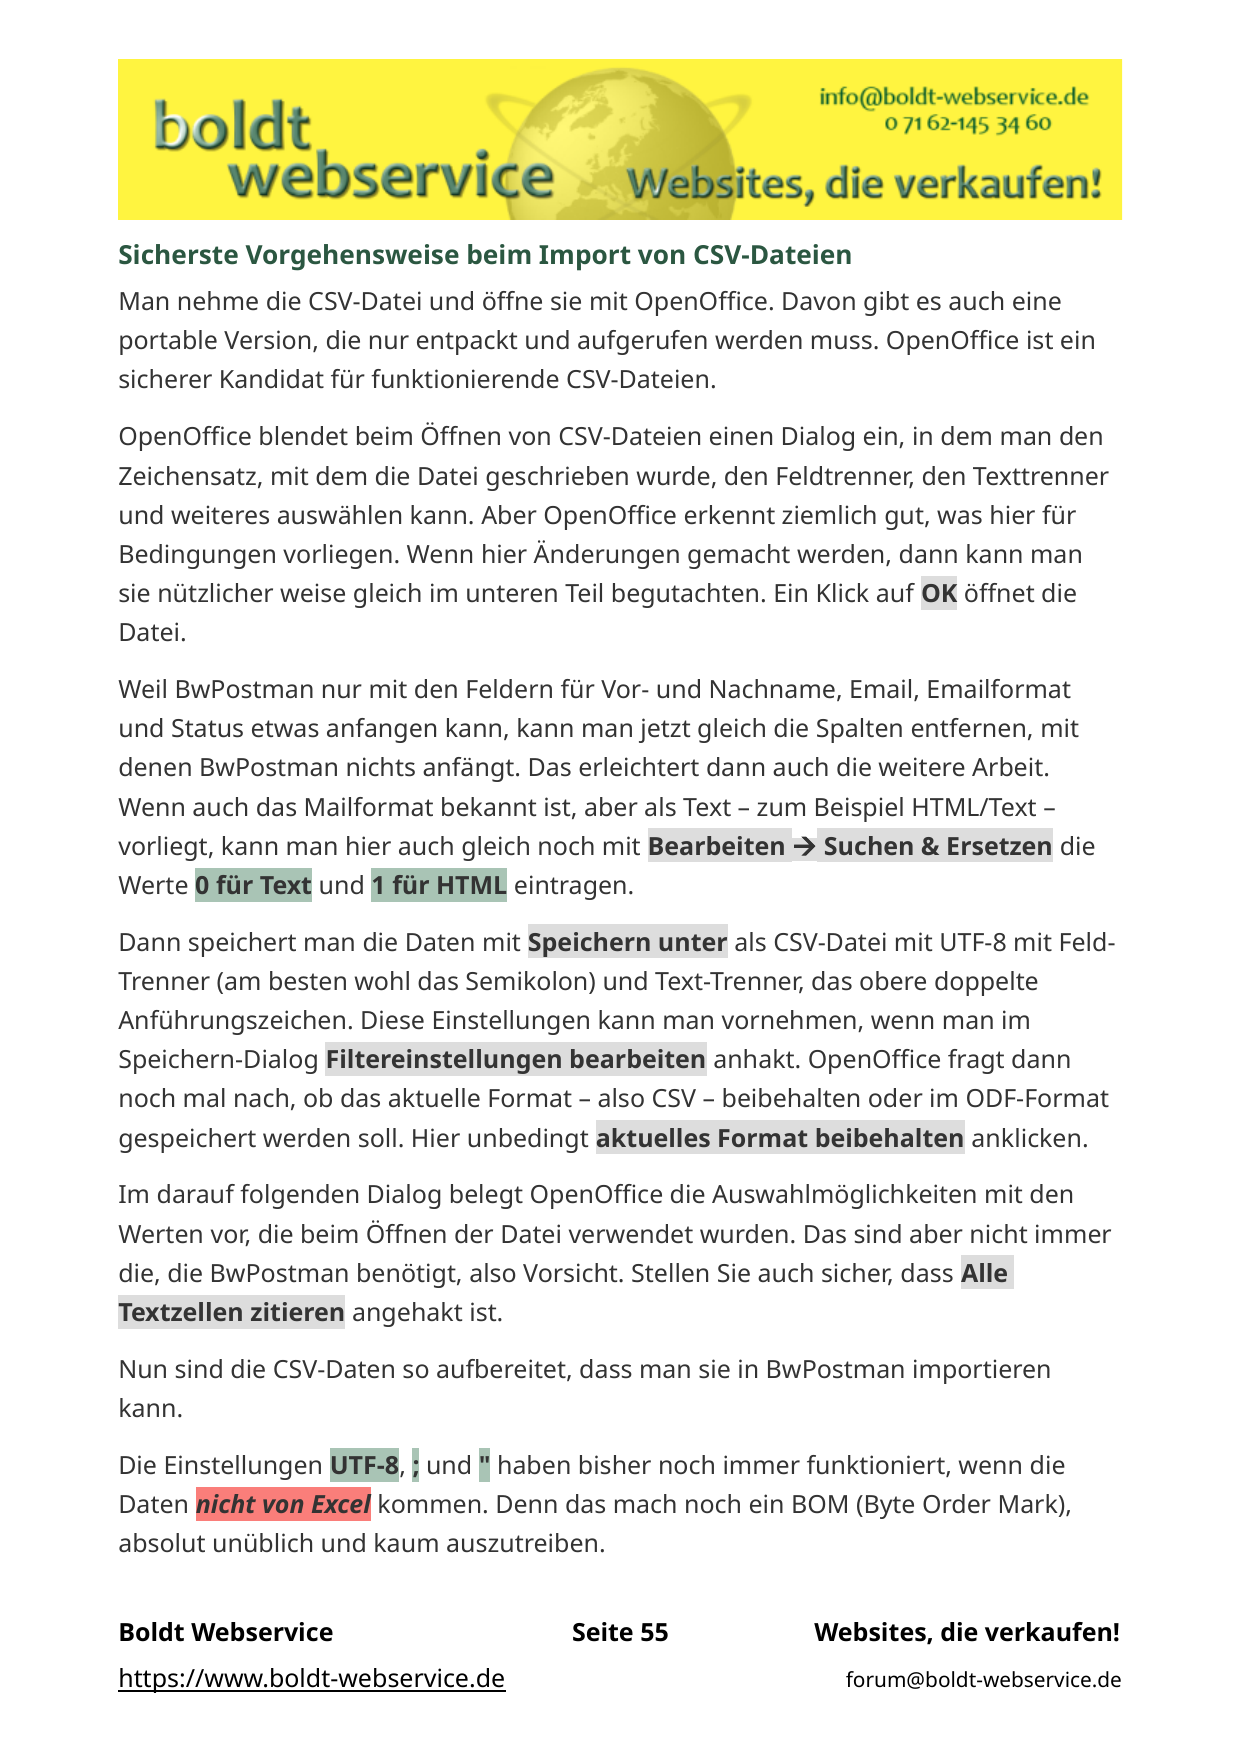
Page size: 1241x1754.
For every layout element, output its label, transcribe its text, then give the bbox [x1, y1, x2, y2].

text Weil BwPostman nur mit den Feldern für Vor- und Nachname, Email, Emailformat und Status etwas anfangen kann, kann man jetzt gleich die Spalten entfernen, mit denen BwPostman nichts anfängt. Das erleichtert dann auch die weitere Arbeit. Wenn auch das Mailformat bekannt ist, aber als Text – zum Beispiel HTML/Text – vorliegt, kann man hier auch gleich noch mit Bearbeiten  Suchen & Ersetzen die Werte 0 für Text und 1 für HTML eintragen. [118, 672, 1122, 902]
text Die Einstellungen UTF-8, ; und " haben bisher noch immer funktioniert, wenn die Daten nicht von Excel kommen. Denn das mach noch ein BOM (Byte Order Mark), absolut unüblich und kaum auszutreiben. [118, 1447, 1122, 1560]
text OpenOffice blendet beim Öffnen von CSV-Dateien einen Dialog ein, in dem man den Zeichensatz, mit dem die Datei geschrieben wurde, den Feldtrenner, den Texttrenner und weiteres auswählen kann. Aber OpenOffice erkennt ziemlich gut, was hier für Bedingungen vorliegen. Wenn hier Änderungen gemacht werden, dann kann man sie nützlicher weise gleich im unteren Teil begutachten. Ein Klick auf OK öffnet die Datei. [118, 419, 1122, 649]
text Im darauf folgenden Dialog belegt OpenOffice die Auswahlmöglichkeiten mit den Werten vor, die beim Öffnen der Datei verwendet wurden. Das sind aber nicht immer die, die BwPostman benötigt, also Vorsicht. Stellen Sie auch sicher, dass Alle Textzellen zitieren angehakt ist. [118, 1177, 1122, 1329]
text Man nehme die CSV-Datei und öffne sie mit OpenOffice. Davon gibt es auch eine portable Version, die nur entpackt und aufgerufen werden muss. OpenOffice ist ein sicherer Kandidat für funktionierende CSV-Dateien. [118, 284, 1122, 396]
text Dann speichert man die Daten mit Speichern unter als CSV-Datei mit UTF-8 mit Feld-Trenner (am besten wohl das Semikolon) und Text-Trenner, das obere doppelte Anführungszeichen. Diese Einstellungen kann man vornehmen, wenn man im Speichern-Dialog Filtereinstellungen bearbeiten anhakt. OpenOffice fragt dann noch mal nach, ob das aktuelle Format – also CSV – beibehalten oder im ODF-Format gespeichert werden soll. Hier unbedingt aktuelles Format beibehalten anklicken. [118, 924, 1122, 1154]
text Nun sind die CSV-Daten so aufbereitet, dass man sie in BwPostman importieren kann. [118, 1351, 1122, 1425]
subtitle Sicherste Vorgehensweise beim Import von CSV-Dateien [118, 236, 1122, 272]
picture [118, 59, 1123, 220]
